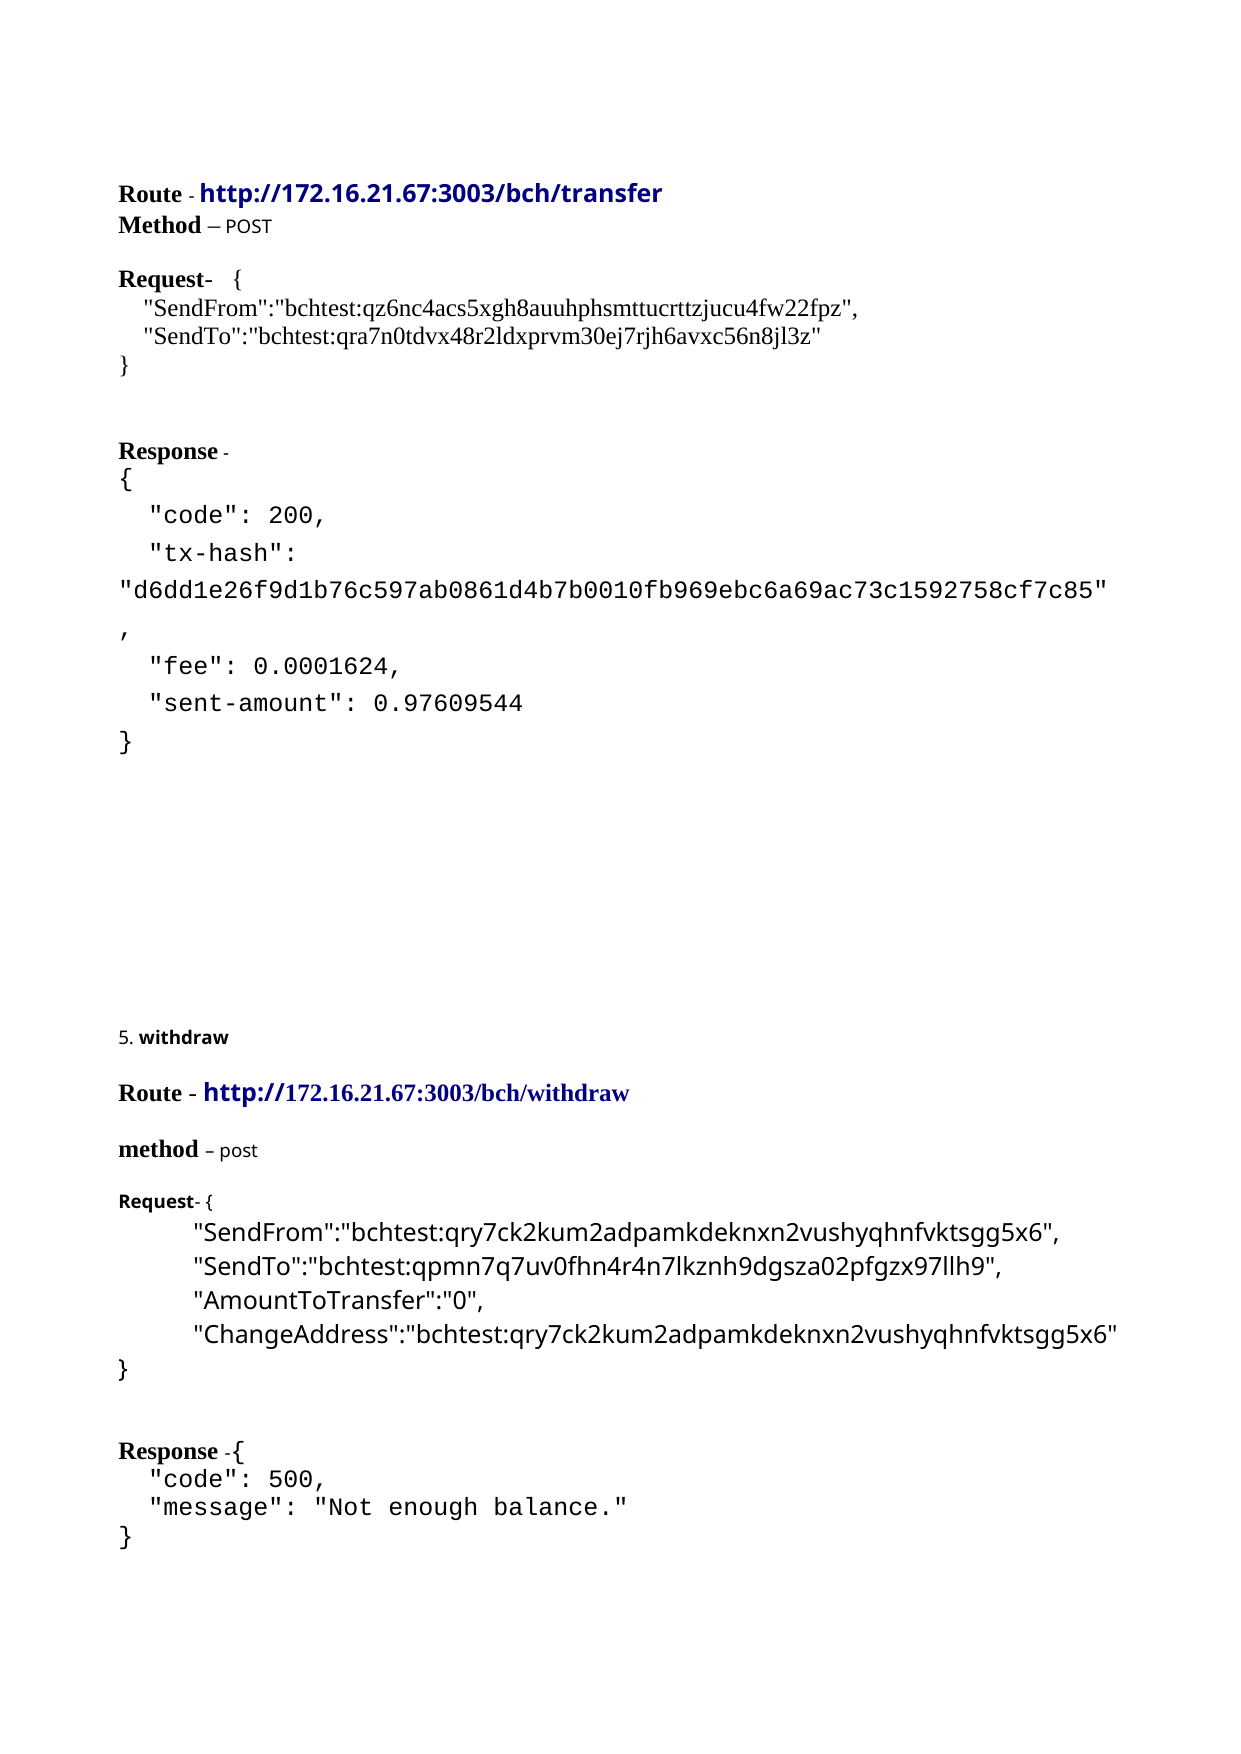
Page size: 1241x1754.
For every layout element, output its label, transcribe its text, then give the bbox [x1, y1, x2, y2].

text Route - http://172.16.21.67:3003/bch/transfer [118, 176, 1122, 210]
text "tx-hash": "d6dd1e26f9d1b76c597ab0861d4b7b0010fb969ebc6a69ac73c1592758cf7c85", [118, 540, 1122, 644]
text "fee": 0.0001624, [118, 653, 1122, 682]
text "SendTo":"bchtest:qpmn7q7uv0fhn4r4n7lkznh9dgsza02pfgzx97llh9", [118, 1248, 1122, 1282]
text "SendFrom":"bchtest:qry7ck2kum2adpamkdeknxn2vushyqhnfvktsgg5x6", [118, 1214, 1122, 1248]
text "message": "Not enough balance." [118, 1495, 1122, 1523]
text "ChangeAddress":"bchtest:qry7ck2kum2adpamkdeknxn2vushyqhnfvktsgg5x6" [118, 1317, 1122, 1351]
text Request- { [118, 264, 1122, 293]
text "code": 200, [118, 503, 1122, 531]
text "AmountToTransfer":"0", [118, 1282, 1122, 1317]
text Method – POST [118, 210, 1122, 238]
text Request- { [118, 1189, 1122, 1214]
text "SendTo":"bchtest:qra7n0tdvx48r2ldxprvm30ej7rjh6avxc56n8jl3z" [118, 321, 1122, 350]
text "sent-amount": 0.97609544 [118, 691, 1122, 719]
text "SendFrom":"bchtest:qz6nc4acs5xgh8auuhphsmttucrttzjucu4fw22fpz", [118, 293, 1122, 321]
text } [118, 1351, 1122, 1385]
text { [118, 465, 1122, 493]
text } [118, 728, 1122, 757]
text "code": 500, [118, 1467, 1122, 1495]
text Response - [118, 436, 1122, 465]
text } [118, 350, 1122, 379]
text Response -{ [118, 1436, 1122, 1467]
text method – post [118, 1134, 1122, 1163]
text Route - http://172.16.21.67:3003/bch/withdraw [118, 1075, 1122, 1109]
text 5. withdraw [118, 1024, 1122, 1049]
text } [118, 1523, 1122, 1552]
